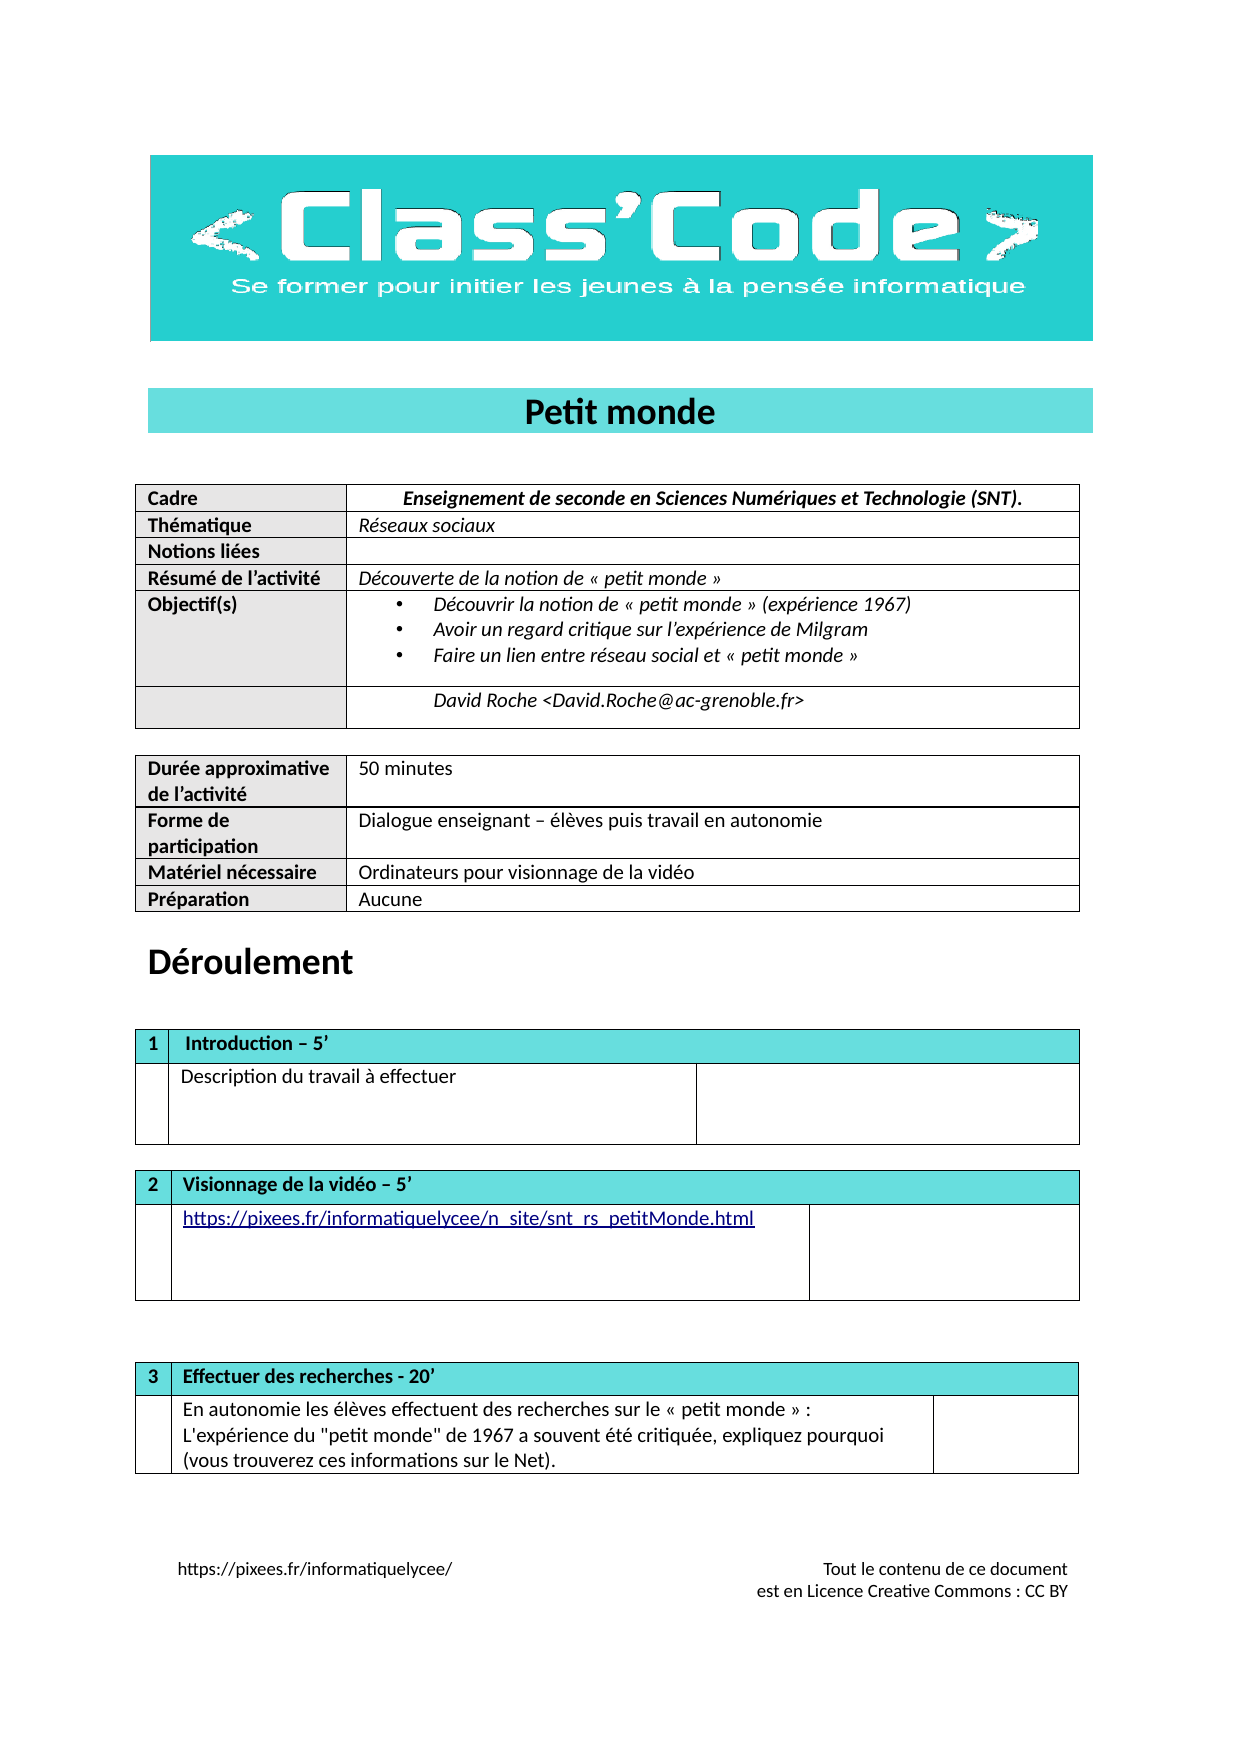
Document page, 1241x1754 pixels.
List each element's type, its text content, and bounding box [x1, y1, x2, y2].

table_cell Dialogue enseignant – élèves puis travail en autonomie [347, 808, 1079, 858]
table_cell [934, 1396, 1078, 1473]
table_cell Aucune [347, 886, 1079, 911]
table_cell [697, 1064, 1079, 1144]
table_cell Thématique [136, 512, 346, 537]
table_cell [136, 1064, 168, 1144]
table_header Introduction – 5’ [169, 1030, 1079, 1063]
table_cell Réseaux sociaux [347, 512, 1079, 537]
table_cell https://pixees.fr/informatiquelycee/n_site/snt_rs_petitMonde.html [172, 1205, 809, 1300]
table_cell [136, 687, 346, 728]
table_header 3 [136, 1363, 171, 1395]
text Petit monde [148, 388, 1093, 433]
table_cell [347, 538, 1079, 564]
table_cell Découverte de la notion de « petit monde » [347, 565, 1079, 590]
table_header 2 [136, 1171, 171, 1204]
table_cell Forme de participation [136, 808, 346, 858]
text Déroulement [148, 938, 1093, 983]
picture [150, 155, 1093, 342]
table_header 50 minutes [347, 756, 1079, 806]
table_header 1 [136, 1030, 168, 1063]
table_header Effectuer des recherches - 20’ [172, 1363, 1078, 1395]
table_cell Découvrir la notion de « petit monde » (expérience 1967) Avoir un regard critique sur l’expérience de Milgram Faire un lien entre réseau social et « petit monde » [347, 591, 1079, 686]
table_cell [136, 1396, 171, 1473]
table_header Cadre [136, 485, 346, 511]
table_cell En autonomie les élèves effectuent des recherches sur le « petit monde » : L'expérience du "petit monde" de 1967 a souvent été critiquée, expliquez pourquoi (vous trouverez ces informations sur le Net). [172, 1396, 933, 1473]
table_cell Matériel nécessaire [136, 859, 346, 885]
table_cell David Roche <David.Roche@ac-grenoble.fr> [347, 687, 1079, 728]
table_cell Ordinateurs pour visionnage de la vidéo [347, 859, 1079, 885]
table_cell Description du travail à effectuer [169, 1064, 696, 1144]
table_cell [136, 1205, 171, 1300]
table_header Durée approximative de l’activité [136, 756, 346, 806]
table_cell Préparation [136, 886, 346, 911]
table_header Enseignement de seconde en Sciences Numériques et Technologie (SNT). [347, 485, 1079, 511]
table_header Visionnage de la vidéo – 5’ [172, 1171, 1079, 1204]
table_cell Notions liées [136, 538, 346, 564]
table_cell [810, 1205, 1079, 1300]
table_cell Résumé de l’activité [136, 565, 346, 590]
table_cell Objectif(s) [136, 591, 346, 686]
